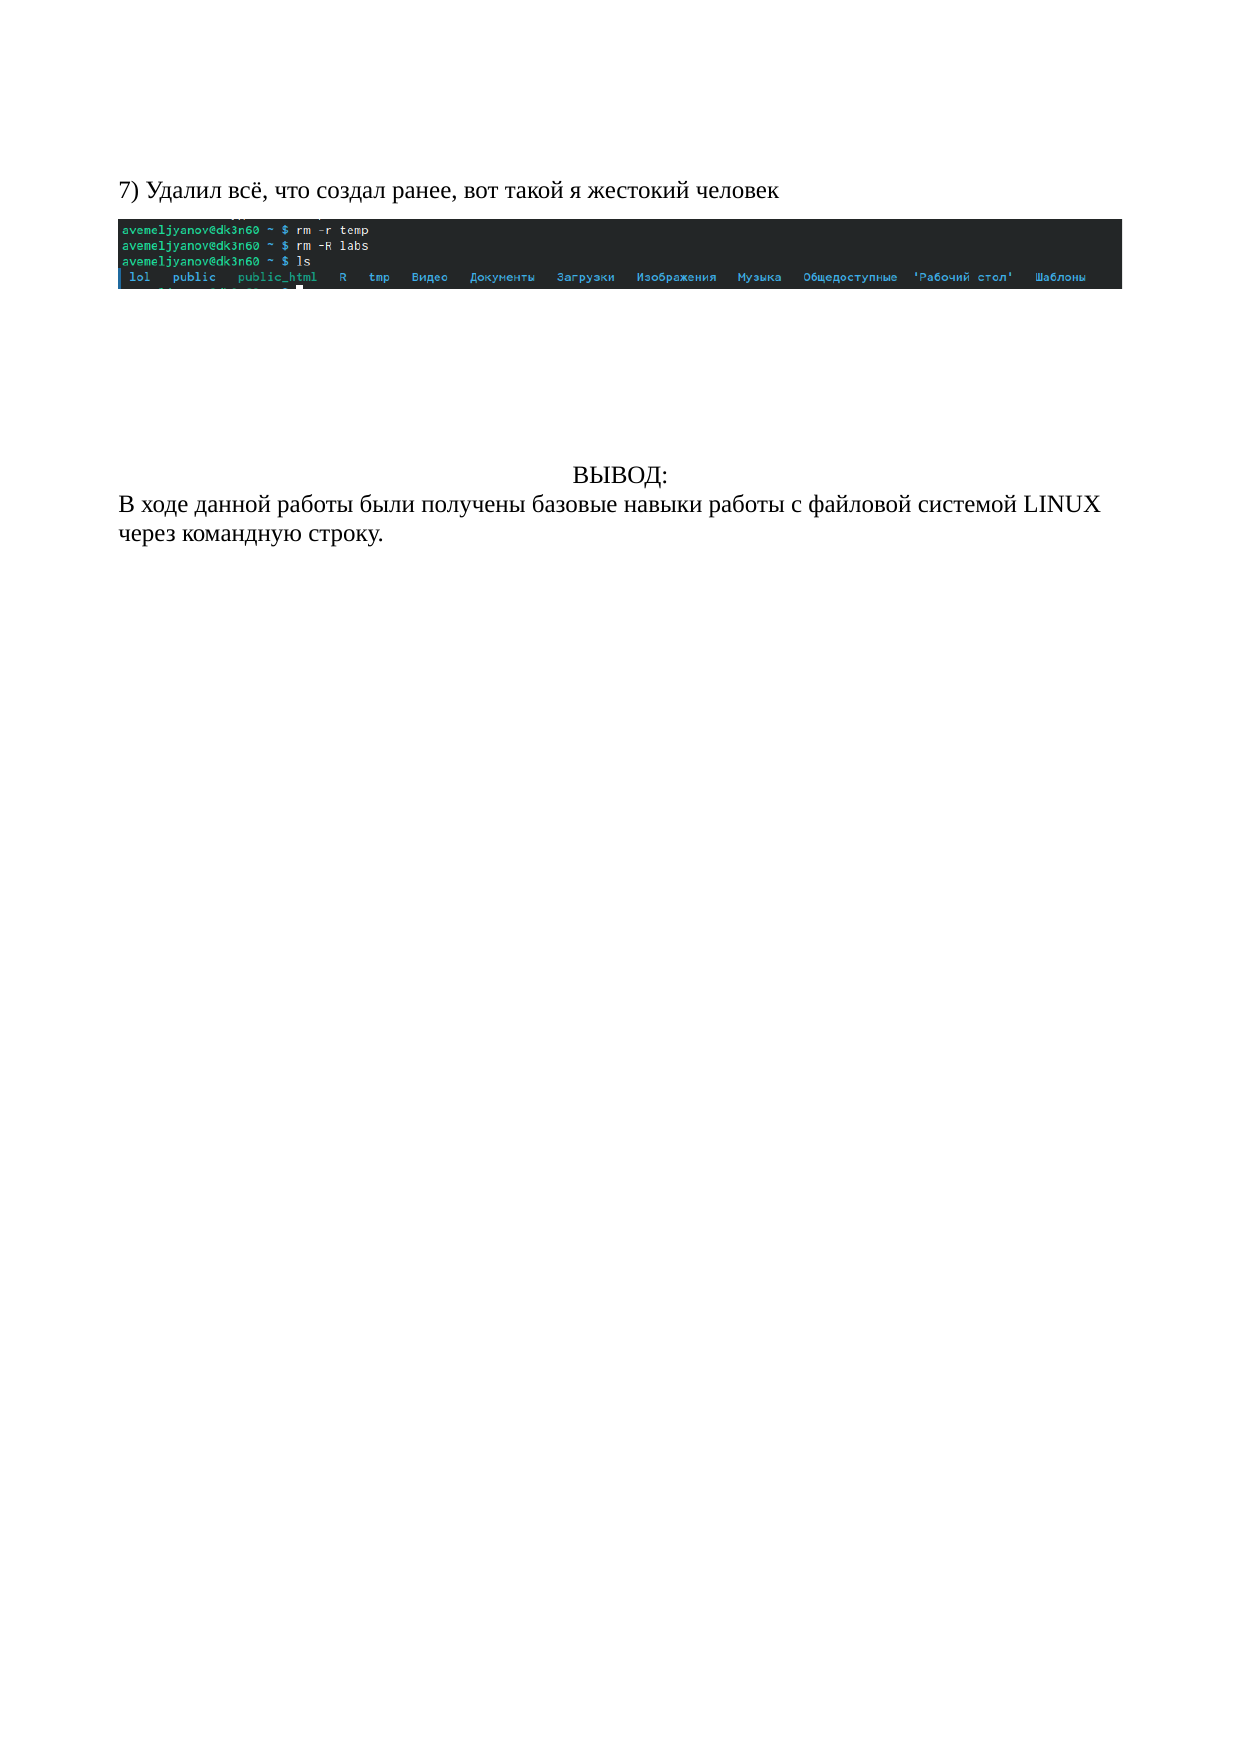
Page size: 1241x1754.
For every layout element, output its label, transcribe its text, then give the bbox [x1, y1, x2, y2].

text В ходе данной работы были получены базовые навыки работы с файловой системой LINUX через командную строку. [118, 489, 1122, 547]
text ВЫВОД: [118, 461, 1122, 489]
text 7) Удалил всё, что создал ранее, вот такой я жестокий человек [118, 176, 1122, 204]
picture [118, 219, 1123, 289]
